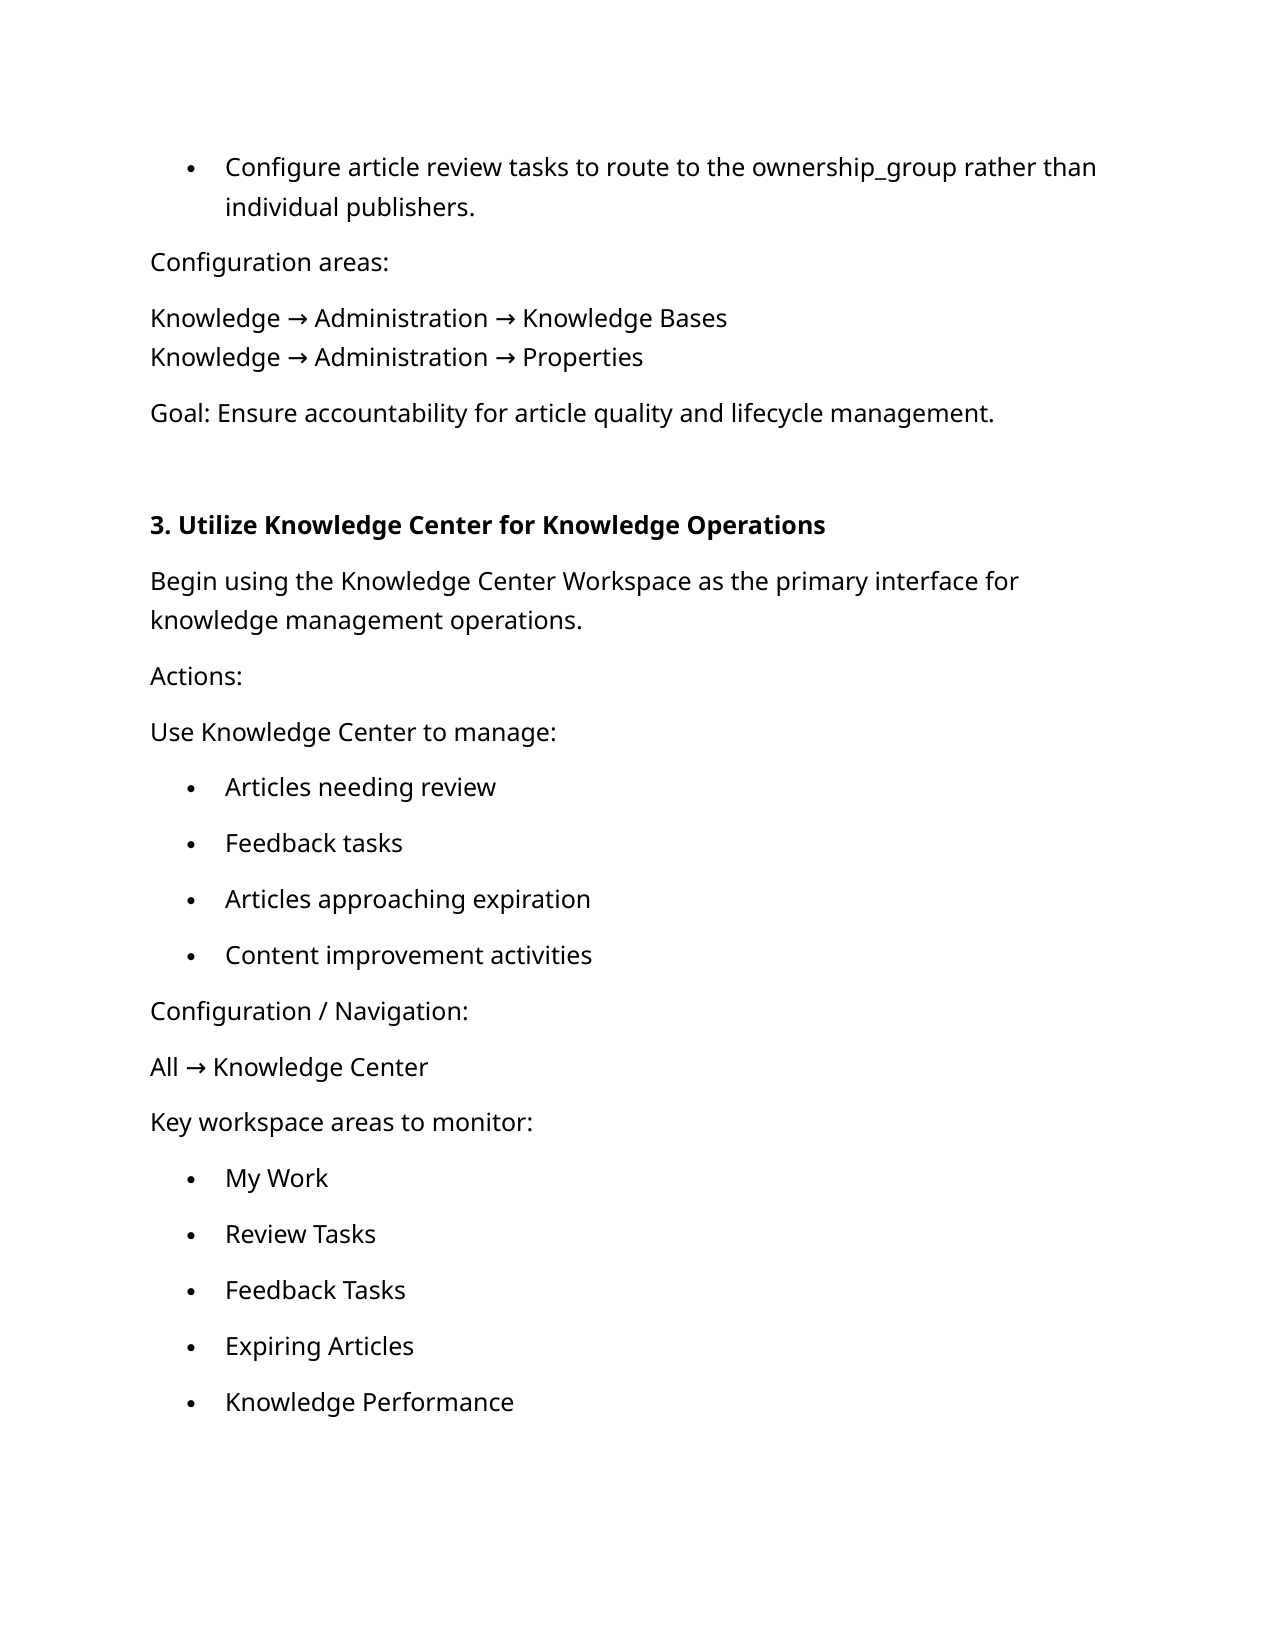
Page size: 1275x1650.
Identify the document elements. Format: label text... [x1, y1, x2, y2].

list Review Tasks [187, 1217, 1125, 1251]
text Configuration areas: [150, 245, 1125, 279]
list Knowledge Performance [187, 1384, 1125, 1418]
text Use Knowledge Center to manage: [150, 714, 1125, 748]
text 3. Utilize Knowledge Center for Knowledge Operations [150, 507, 1125, 542]
text Begin using the Knowledge Center Workspace as the primary interface for knowledge management operations. [150, 563, 1125, 637]
text Key workspace areas to monitor: [150, 1105, 1125, 1139]
text Goal: Ensure accountability for article quality and lifecycle management. [150, 396, 1125, 430]
list Configure article review tasks to route to the ownership_group rather than individual publishers. [187, 150, 1125, 223]
list Expiring Articles [187, 1328, 1125, 1362]
text Configuration / Navigation: [150, 993, 1125, 1027]
list Articles approaching expiration [187, 882, 1125, 916]
text Actions: [150, 658, 1125, 692]
list Articles needing review [187, 770, 1125, 804]
list My Work [187, 1161, 1125, 1195]
list Content improvement activities [187, 937, 1125, 972]
text Knowledge → Administration → Knowledge Bases Knowledge → Administration → Properties [150, 301, 1125, 374]
text All → Knowledge Center [150, 1049, 1125, 1083]
list Feedback tasks [187, 826, 1125, 860]
list Feedback Tasks [187, 1272, 1125, 1307]
